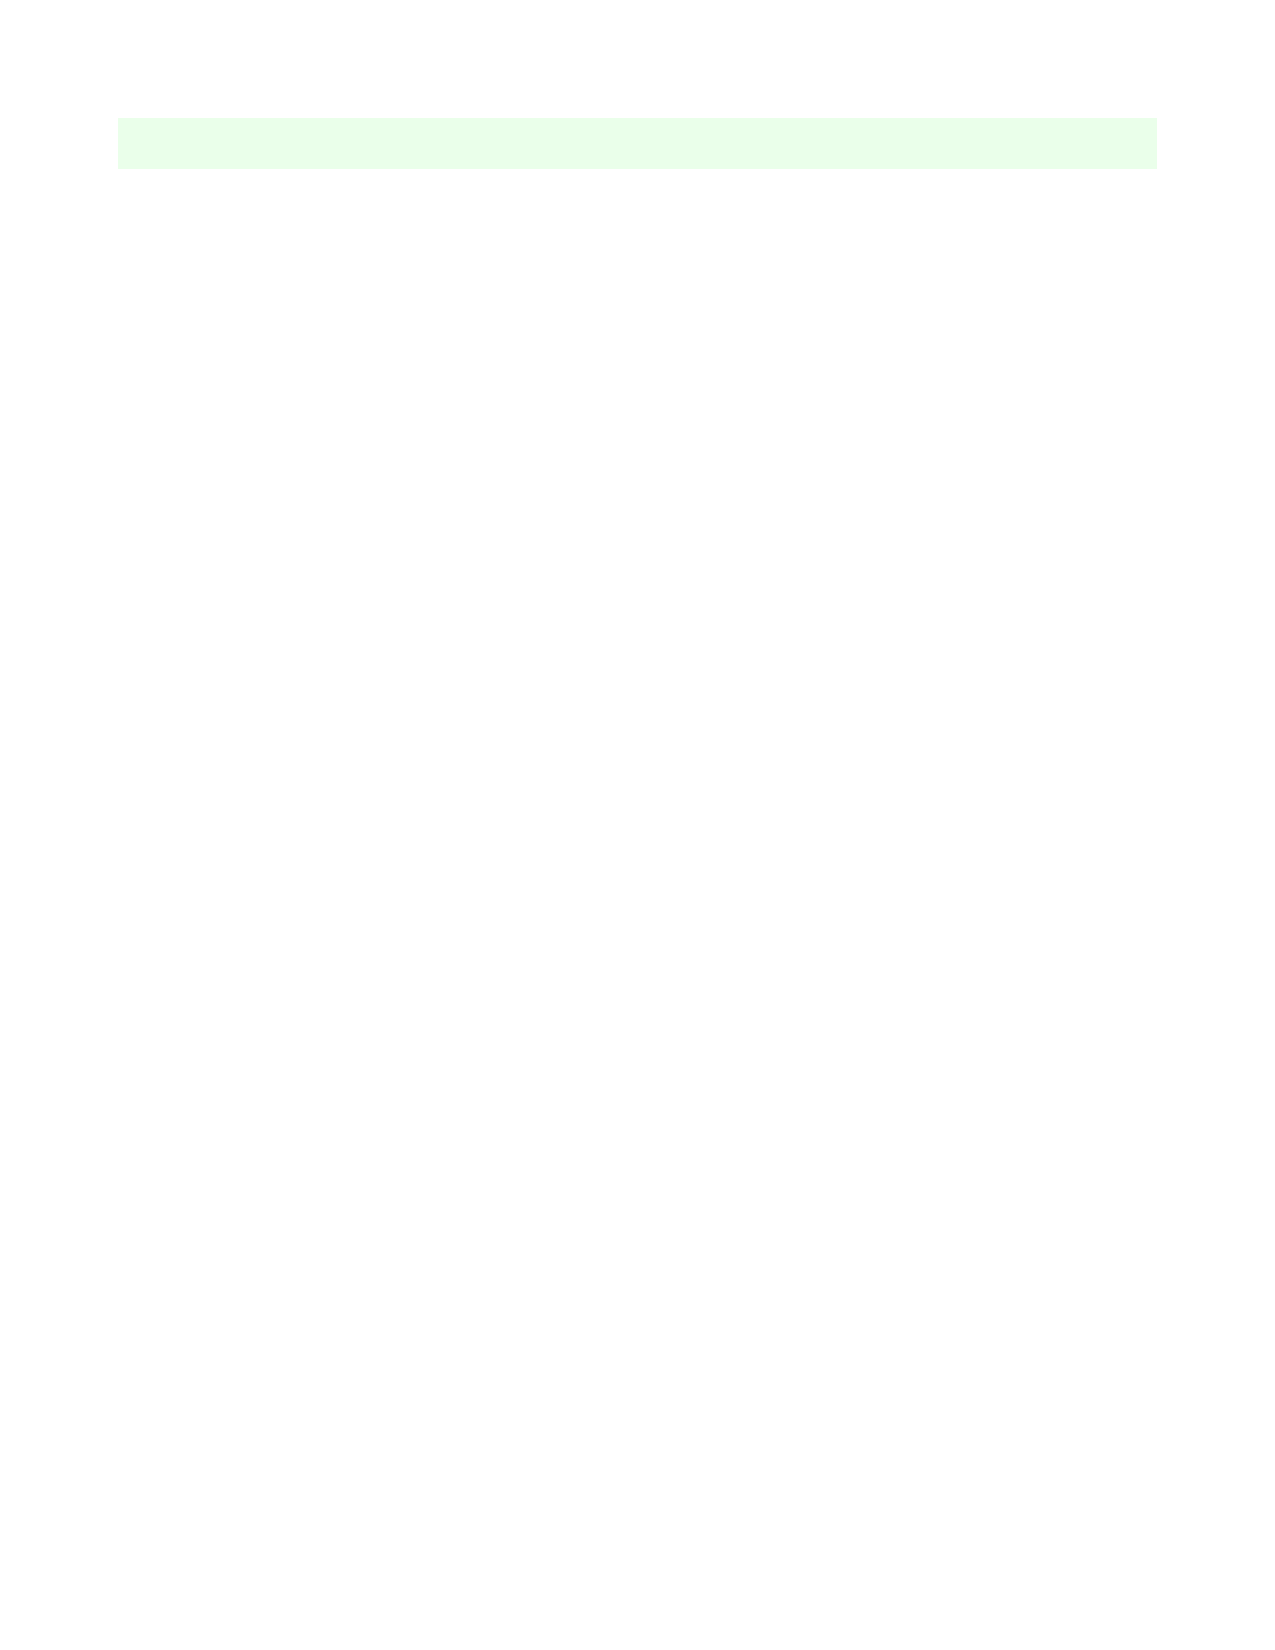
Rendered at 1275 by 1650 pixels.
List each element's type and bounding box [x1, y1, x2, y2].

table_cell [118, 118, 264, 169]
table_cell [264, 118, 1157, 169]
